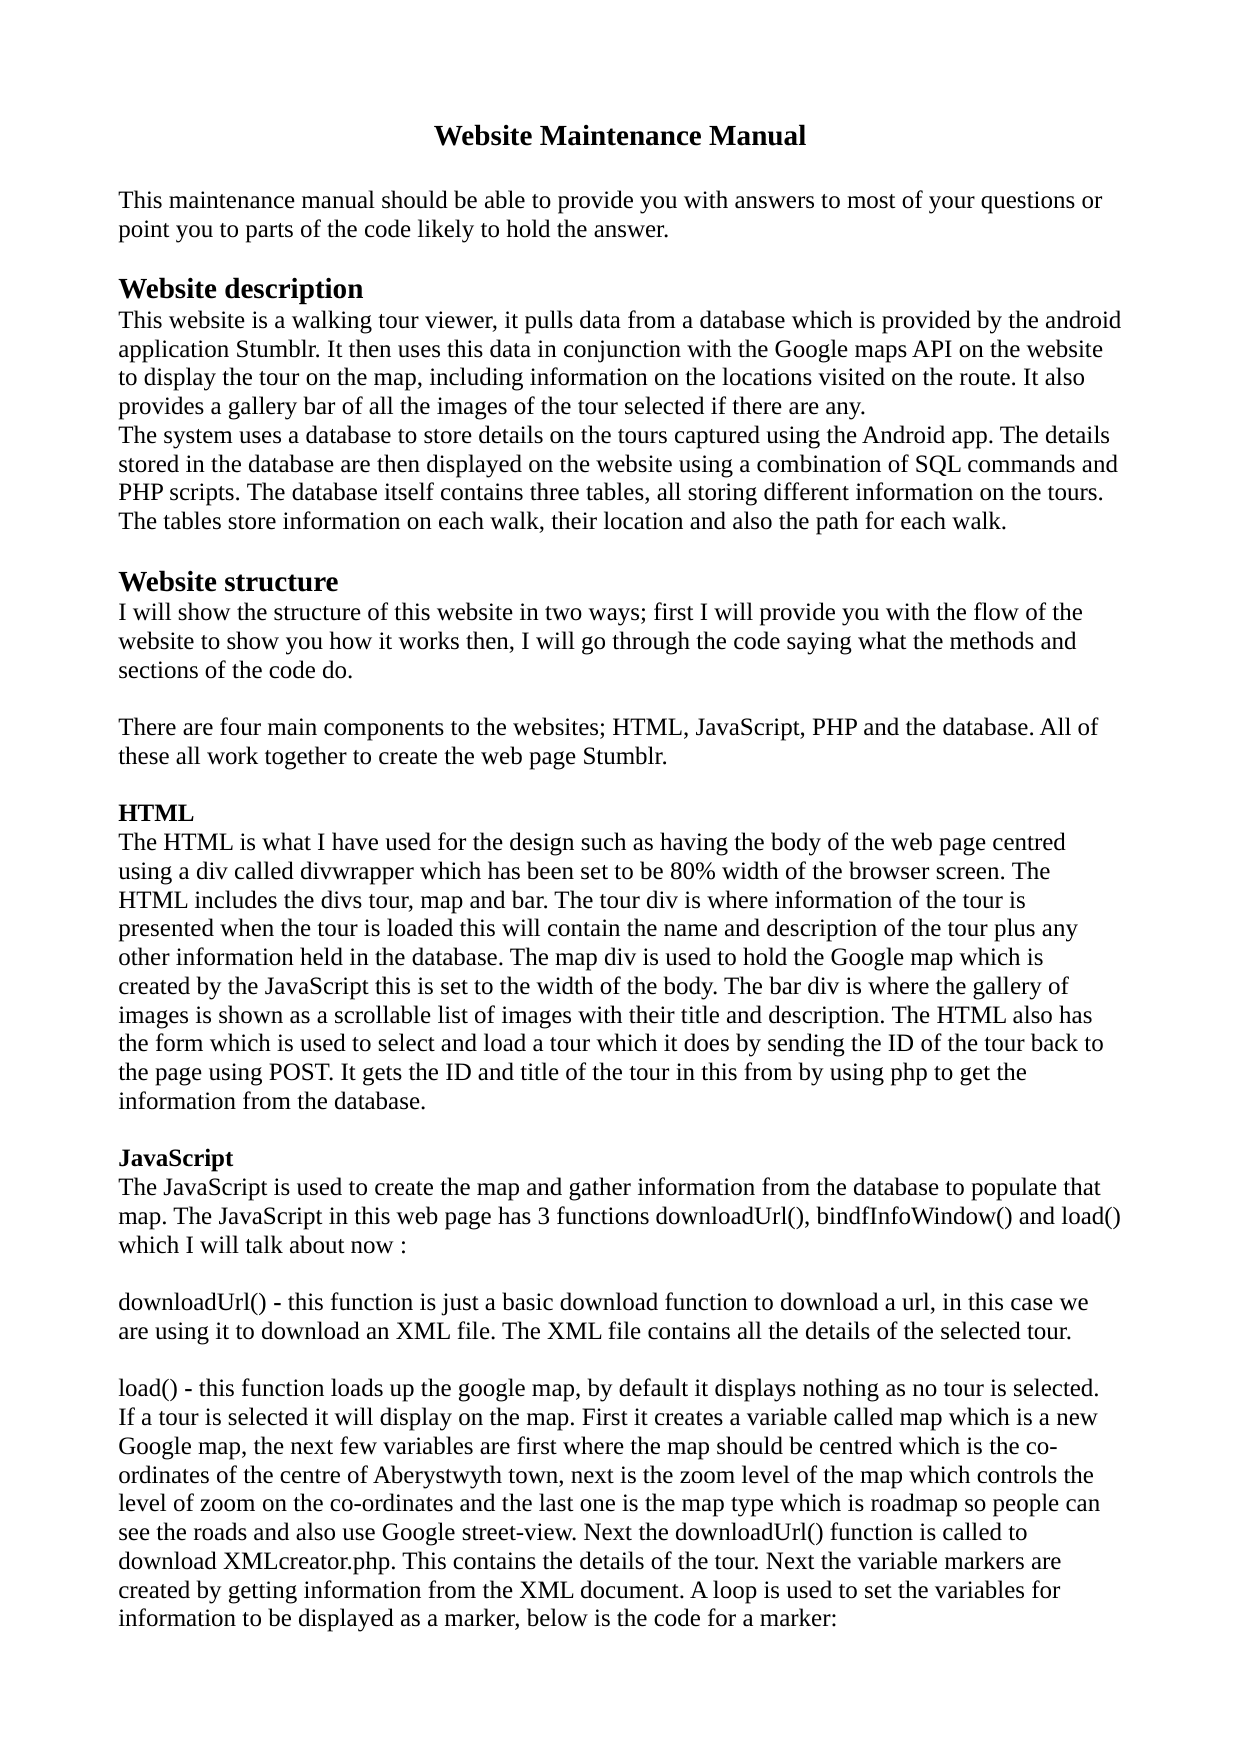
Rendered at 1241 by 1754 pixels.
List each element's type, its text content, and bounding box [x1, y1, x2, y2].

text load() - this function loads up the google map, by default it displays nothing as no tour is selected. If a tour is selected it will display on the map. First it creates a variable called map which is a new Google map, the next few variables are first where the map should be centred which is the co-ordinates of the centre of Aberystwyth town, next is the zoom level of the map which controls the level of zoom on the co-ordinates and the last one is the map type which is roadmap so people can see the roads and also use Google street-view. Next the downloadUrl() function is called to download XMLcreator.php. This contains the details of the tour. Next the variable markers are created by getting information from the XML document. A loop is used to set the variables for information to be displayed as a marker, below is the code for a marker: [118, 1373, 1122, 1632]
text There are four main components to the websites; HTML, JavaScript, PHP and the database. All of these all work together to create the web page Stumblr. [118, 712, 1122, 770]
text The HTML is what I have used for the design such as having the body of the web page centred using a div called divwrapper which has been set to be 80% width of the browser screen. The HTML includes the divs tour, map and bar. The tour div is where information of the tour is presented when the tour is loaded this will contain the name and description of the tour plus any other information held in the database. The map div is used to hold the Google map which is created by the JavaScript this is set to the width of the body. The bar div is where the gallery of images is shown as a scrollable list of images with their title and description. The HTML also has the form which is used to select and load a tour which it does by sending the ID of the tour back to the page using POST. It gets the ID and title of the tour in this from by using php to get the information from the database. [118, 827, 1122, 1115]
text HTML [118, 798, 1122, 827]
text Website structure [118, 564, 1122, 597]
text Website Maintenance Manual [118, 118, 1122, 152]
text downloadUrl() - this function is just a basic download function to download a url, in this case we are using it to download an XML file. The XML file contains all the details of the selected tour. [118, 1287, 1122, 1345]
text Website description [118, 271, 1122, 305]
text This website is a walking tour viewer, it pulls data from a database which is provided by the android application Stumblr. It then uses this data in conjunction with the Google maps API on the website to display the tour on the map, including information on the locations visited on the route. It also provides a gallery bar of all the images of the tour selected if there are any. [118, 305, 1122, 420]
text The system uses a database to store details on the tours captured using the Android app. The details stored in the database are then displayed on the website using a combination of SQL commands and PHP scripts. The database itself contains three tables, all storing different information on the tours. The tables store information on each walk, their location and also the path for each walk. [118, 420, 1122, 535]
text JavaScript [118, 1143, 1122, 1172]
text I will show the structure of this website in two ways; first I will provide you with the flow of the website to show you how it works then, I will go through the code saying what the methods and sections of the code do. [118, 597, 1122, 683]
text This maintenance manual should be able to provide you with answers to most of your questions or point you to parts of the code likely to hold the answer. [118, 185, 1122, 243]
text The JavaScript is used to create the map and gather information from the database to populate that map. The JavaScript in this web page has 3 functions downloadUrl(), bindfInfoWindow() and load() which I will talk about now : [118, 1172, 1122, 1258]
